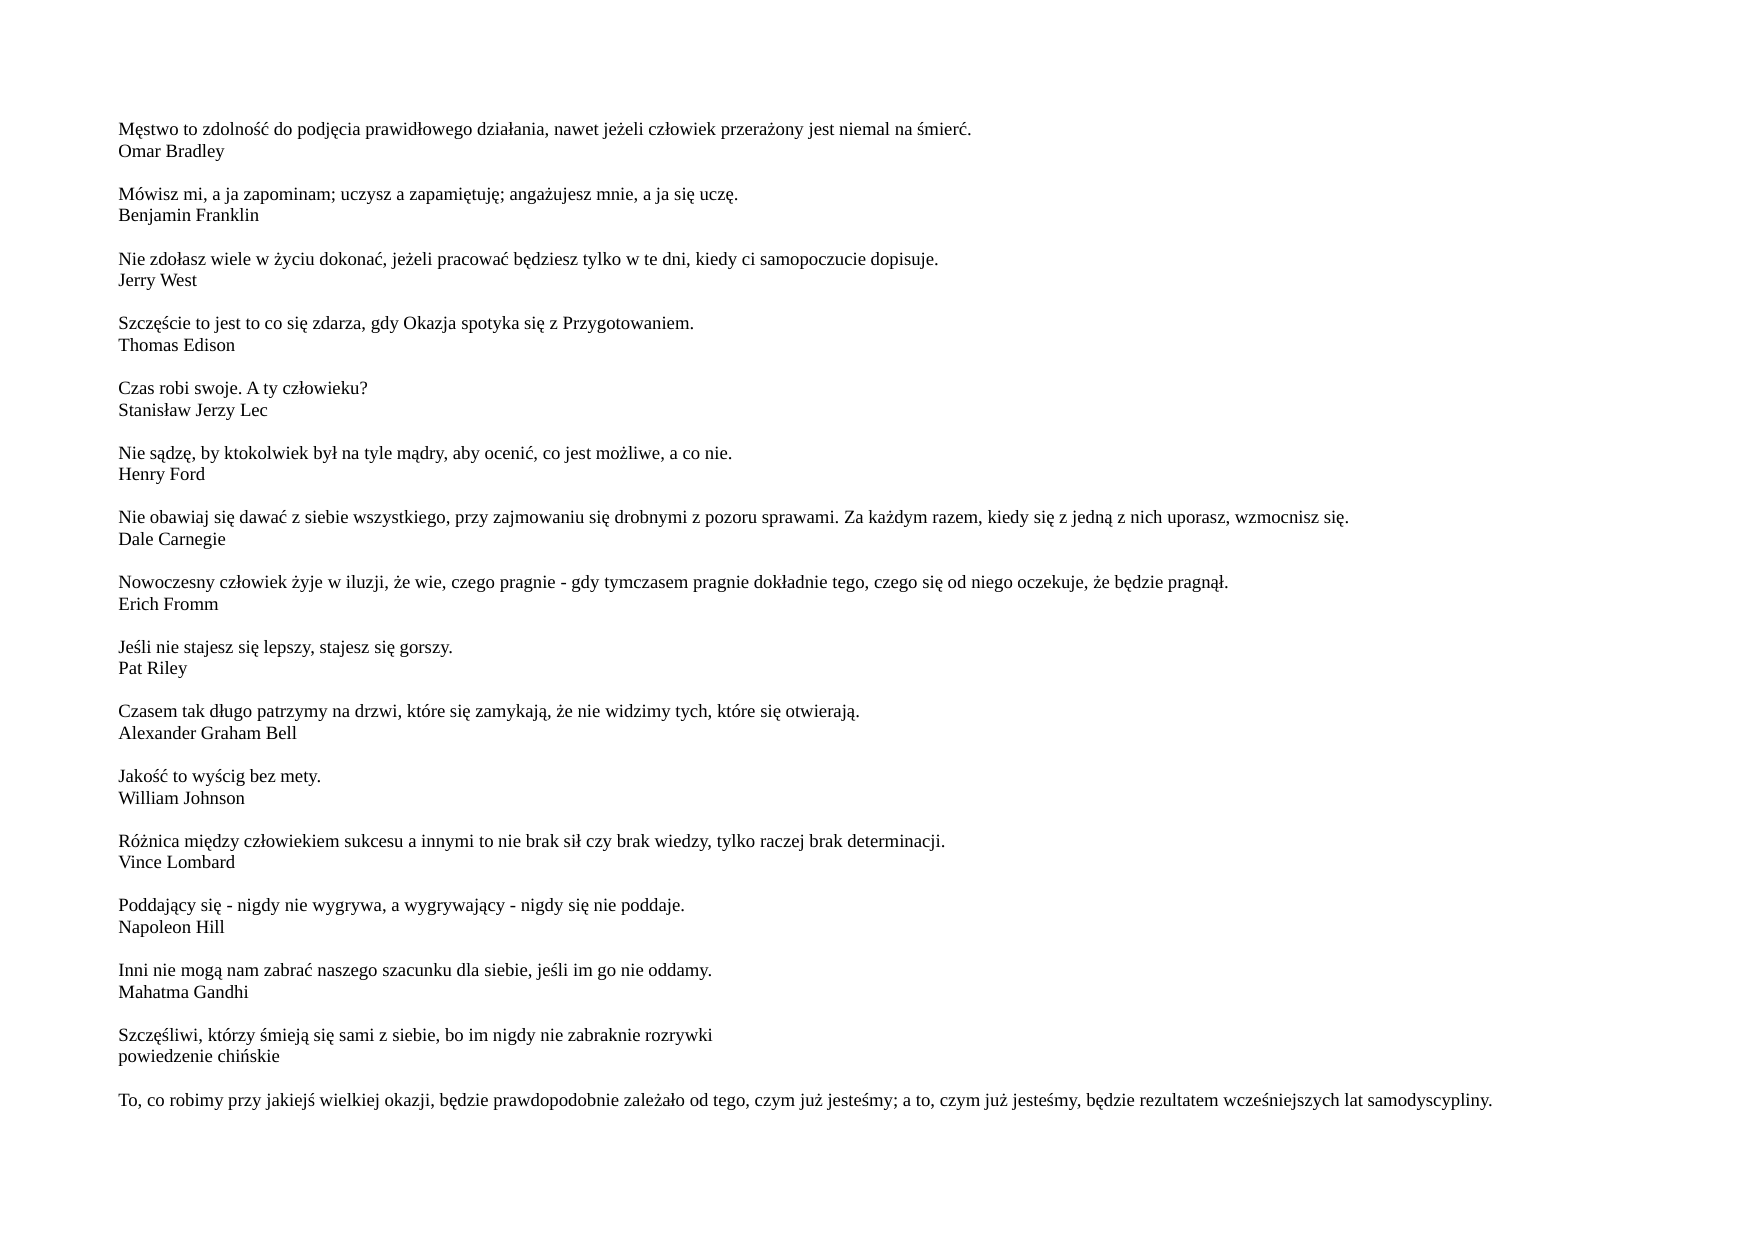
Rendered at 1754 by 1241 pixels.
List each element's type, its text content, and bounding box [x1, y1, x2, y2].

text Henry Ford [118, 463, 1636, 485]
text Inni nie mogą nam zabrać naszego szacunku dla siebie, jeśli im go nie oddamy. [118, 959, 1636, 981]
text Szczęście to jest to co się zdarza, gdy Okazja spotyka się z Przygotowaniem. [118, 312, 1636, 334]
text Poddający się - nigdy nie wygrywa, a wygrywający - nigdy się nie poddaje. [118, 894, 1636, 916]
text Nie zdołasz wiele w życiu dokonać, jeżeli pracować będziesz tylko w te dni, kiedy ci samopoczucie dopisuje. [118, 247, 1636, 269]
text Męstwo to zdolność do podjęcia prawidłowego działania, nawet jeżeli człowiek przerażony jest niemal na śmierć. [118, 118, 1636, 140]
text Różnica między człowiekiem sukcesu a innymi to nie brak sił czy brak wiedzy, tylko raczej brak determinacji. [118, 830, 1636, 851]
text Erich Fromm [118, 592, 1636, 614]
text Alexander Graham Bell [118, 722, 1636, 743]
text Omar Bradley [118, 140, 1636, 161]
text Stanisław Jerzy Lec [118, 398, 1636, 420]
text Jeśli nie stajesz się lepszy, stajesz się gorszy. [118, 636, 1636, 657]
text William Johnson [118, 787, 1636, 808]
text Jerry West [118, 269, 1636, 291]
text Benjamin Franklin [118, 204, 1636, 226]
text Czas robi swoje. A ty człowieku? [118, 377, 1636, 398]
text Dale Carnegie [118, 528, 1636, 549]
text Pat Riley [118, 657, 1636, 679]
text Vince Lombard [118, 851, 1636, 873]
text Nie sądzę, by ktokolwiek był na tyle mądry, aby ocenić, co jest możliwe, a co nie. [118, 442, 1636, 463]
text Szczęśliwi, którzy śmieją się sami z siebie, bo im nigdy nie zabraknie rozrywki [118, 1024, 1636, 1045]
text Czasem tak długo patrzymy na drzwi, które się zamykają, że nie widzimy tych, które się otwierają. [118, 700, 1636, 722]
text powiedzenie chińskie [118, 1045, 1636, 1067]
text Mówisz mi, a ja zapominam; uczysz a zapamiętuję; angażujesz mnie, a ja się uczę. [118, 183, 1636, 204]
text Jakość to wyścig bez mety. [118, 765, 1636, 787]
text Nowoczesny człowiek żyje w iluzji, że wie, czego pragnie - gdy tymczasem pragnie dokładnie tego, czego się od niego oczekuje, że będzie pragnął. [118, 571, 1636, 592]
text Nie obawiaj się dawać z siebie wszystkiego, przy zajmowaniu się drobnymi z pozoru sprawami. Za każdym razem, kiedy się z jedną z nich uporasz, wzmocnisz się. [118, 506, 1636, 528]
text Thomas Edison [118, 334, 1636, 355]
text To, co robimy przy jakiejś wielkiej okazji, będzie prawdopodobnie zależało od tego, czym już jesteśmy; a to, czym już jesteśmy, będzie rezultatem wcześniejszych lat samodyscypliny. [118, 1088, 1636, 1110]
text Napoleon Hill [118, 916, 1636, 937]
text Mahatma Gandhi [118, 981, 1636, 1002]
